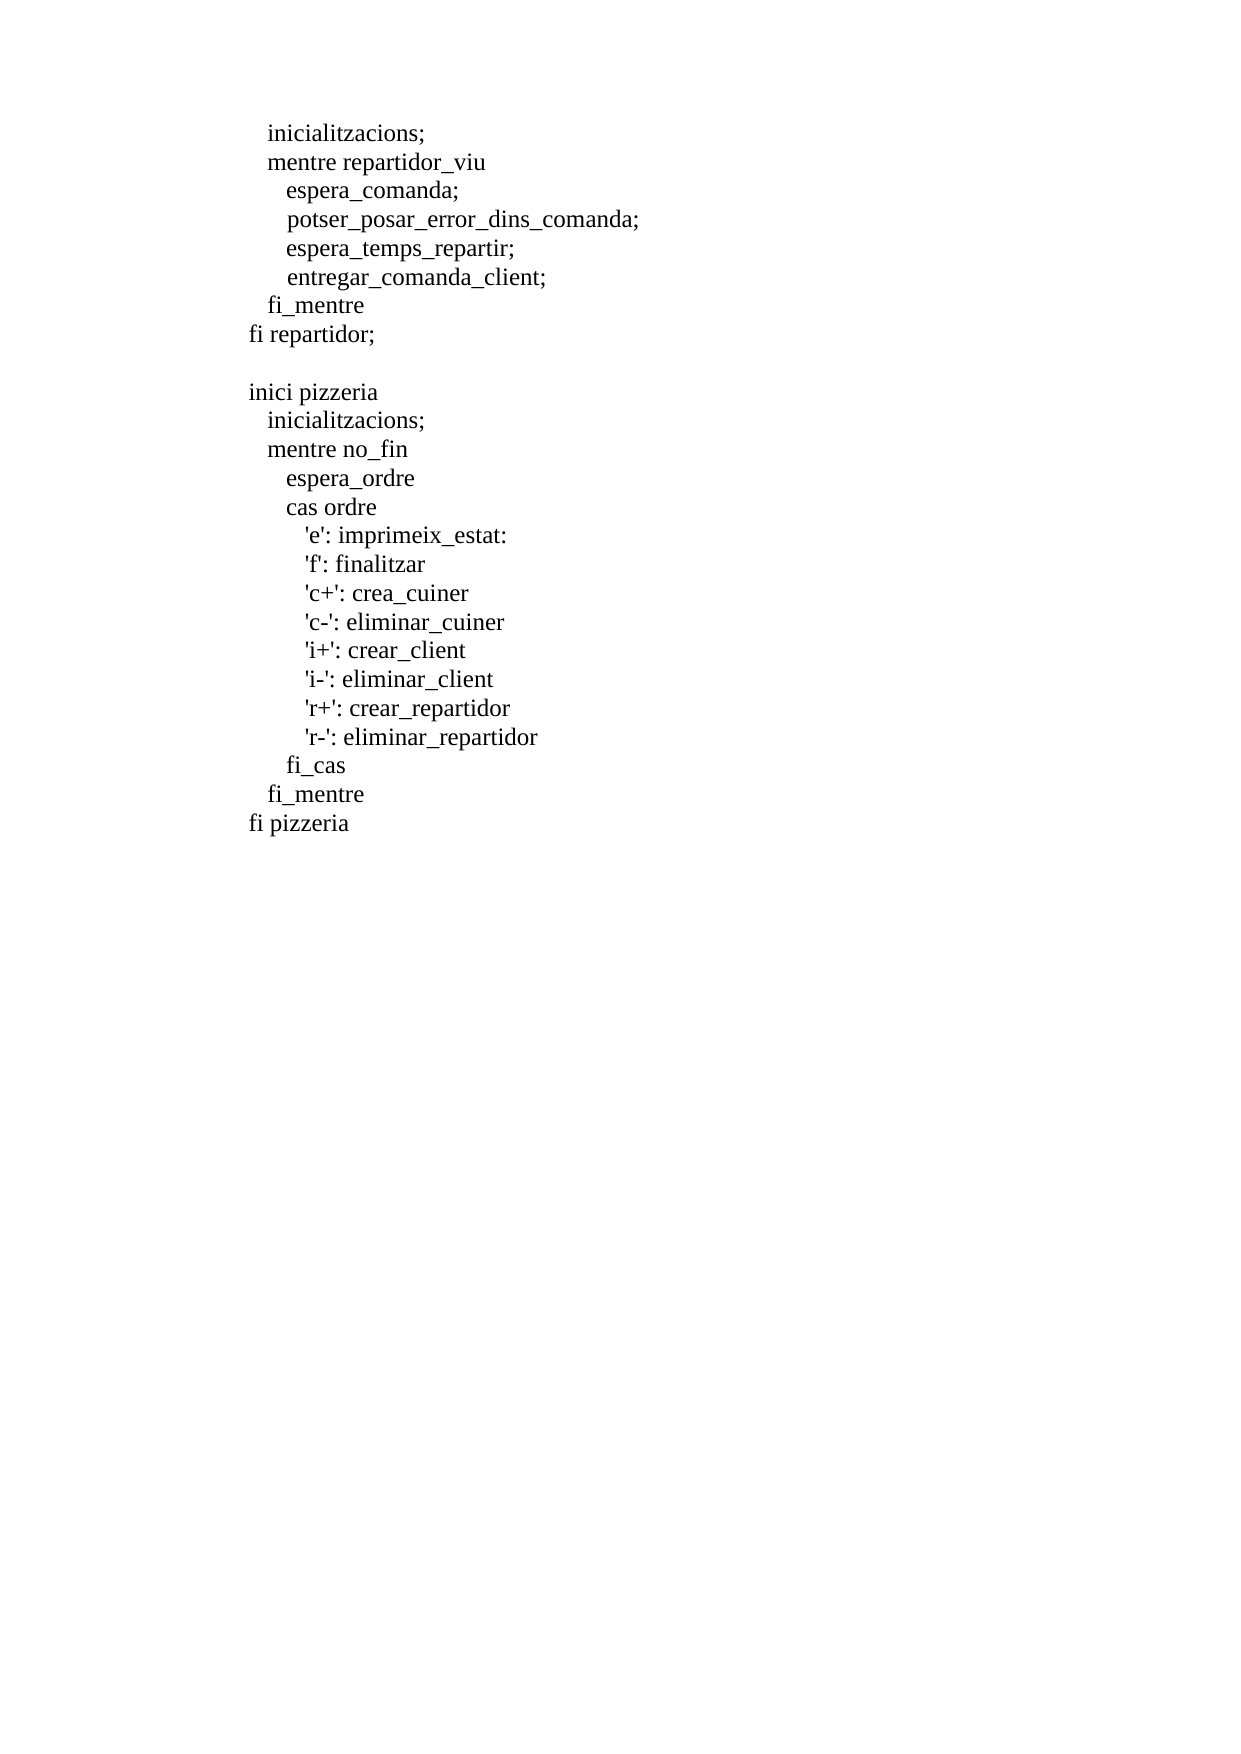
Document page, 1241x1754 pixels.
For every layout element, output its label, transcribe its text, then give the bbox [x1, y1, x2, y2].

text 'i+': crear_client [118, 636, 1122, 664]
text fi_cas [118, 751, 1122, 779]
text mentre repartidor_viu [118, 147, 1122, 176]
text inici pizzeria [118, 377, 1122, 406]
text potser_posar_error_dins_comanda; [118, 204, 1122, 233]
text inicialitzacions; [118, 118, 1122, 147]
text mentre no_fin [118, 434, 1122, 463]
text espera_temps_repartir; [118, 233, 1122, 262]
text 'r+': crear_repartidor [118, 693, 1122, 722]
text 'i-': eliminar_client [118, 664, 1122, 693]
text inicialitzacions; [118, 406, 1122, 434]
text cas ordre [118, 492, 1122, 521]
text entregar_comanda_client; [118, 262, 1122, 291]
text fi pizzeria [118, 808, 1122, 837]
text fi repartidor; [118, 319, 1122, 348]
text fi_mentre [118, 779, 1122, 808]
text 'f': finalitzar [118, 549, 1122, 578]
text espera_comanda; [118, 176, 1122, 204]
text 'c+': crea_cuiner [118, 578, 1122, 607]
text 'c-': eliminar_cuiner [118, 607, 1122, 636]
text 'r-': eliminar_repartidor [118, 722, 1122, 751]
text espera_ordre [118, 463, 1122, 492]
text 'e': imprimeix_estat: [118, 521, 1122, 549]
text fi_mentre [118, 291, 1122, 319]
